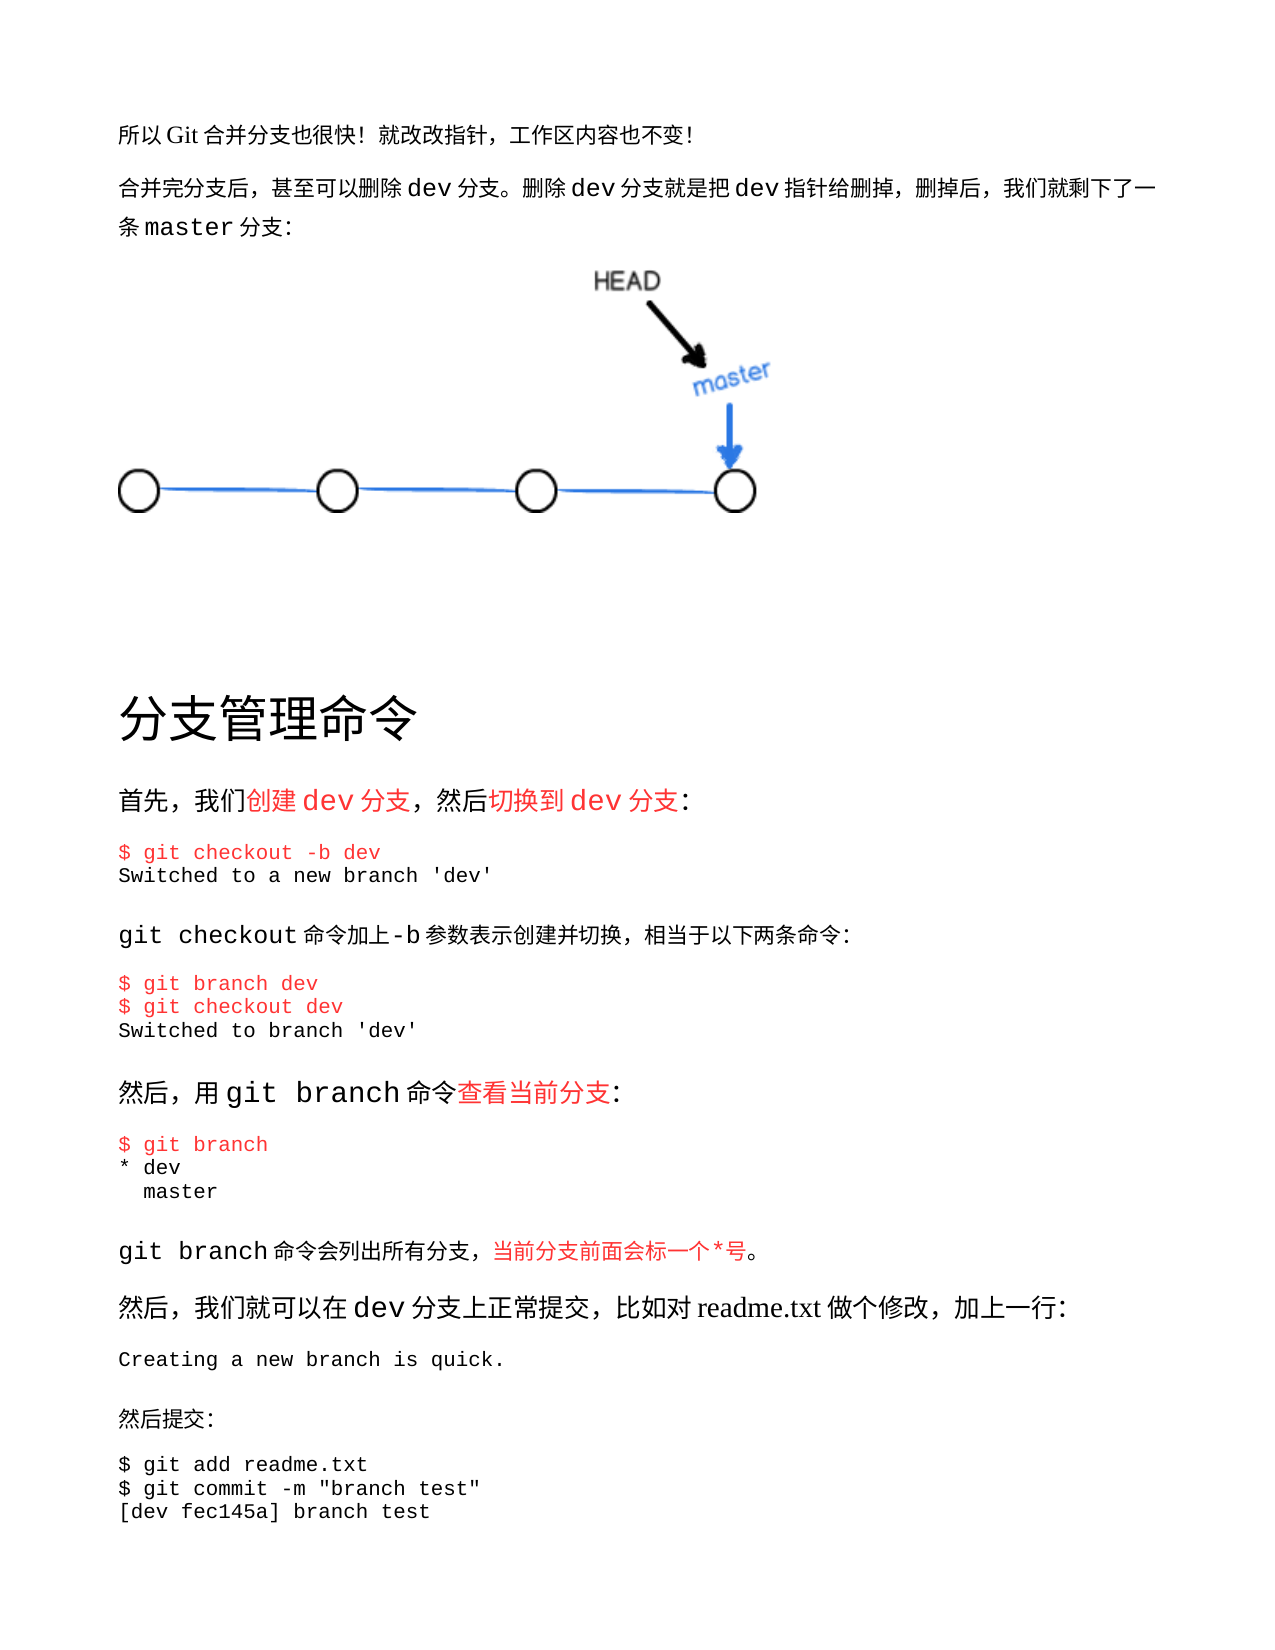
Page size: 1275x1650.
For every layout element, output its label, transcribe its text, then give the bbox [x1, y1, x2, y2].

text $ git branch dev [118, 973, 1157, 996]
text 首先，我们创建dev分支，然后切换到dev分支： [118, 781, 1157, 819]
text $ git add readme.txt [118, 1454, 1157, 1478]
text $ git checkout dev [118, 996, 1157, 1020]
text 然后，我们就可以在dev分支上正常提交，比如对readme.txt做个修改，加上一行： [118, 1288, 1157, 1326]
text 然后提交： [118, 1402, 1157, 1433]
text master [118, 1181, 1157, 1204]
text git branch命令会列出所有分支，当前分支前面会标一个*号。 [118, 1234, 1157, 1267]
text * dev [118, 1157, 1157, 1181]
text 所以Git合并分支也很快！就改改指针，工作区内容也不变！ [118, 118, 1157, 150]
text Switched to branch 'dev' [118, 1020, 1157, 1043]
text Switched to a new branch 'dev' [118, 865, 1157, 889]
text 分支管理命令 [118, 680, 1157, 752]
text 然后，用git branch命令查看当前分支： [118, 1073, 1157, 1111]
picture [118, 263, 779, 513]
text $ git branch [118, 1133, 1157, 1157]
text git checkout命令加上-b参数表示创建并切换，相当于以下两条命令： [118, 918, 1157, 951]
text $ git commit -m "branch test" [118, 1478, 1157, 1501]
text Creating a new branch is quick. [118, 1348, 1157, 1372]
text [dev fec145a] branch test [118, 1501, 1157, 1525]
text $ git checkout -b dev [118, 842, 1157, 865]
text 合并完分支后，甚至可以删除dev分支。删除dev分支就是把dev指针给删掉，删掉后，我们就剩下了一条master分支： [118, 171, 1157, 243]
